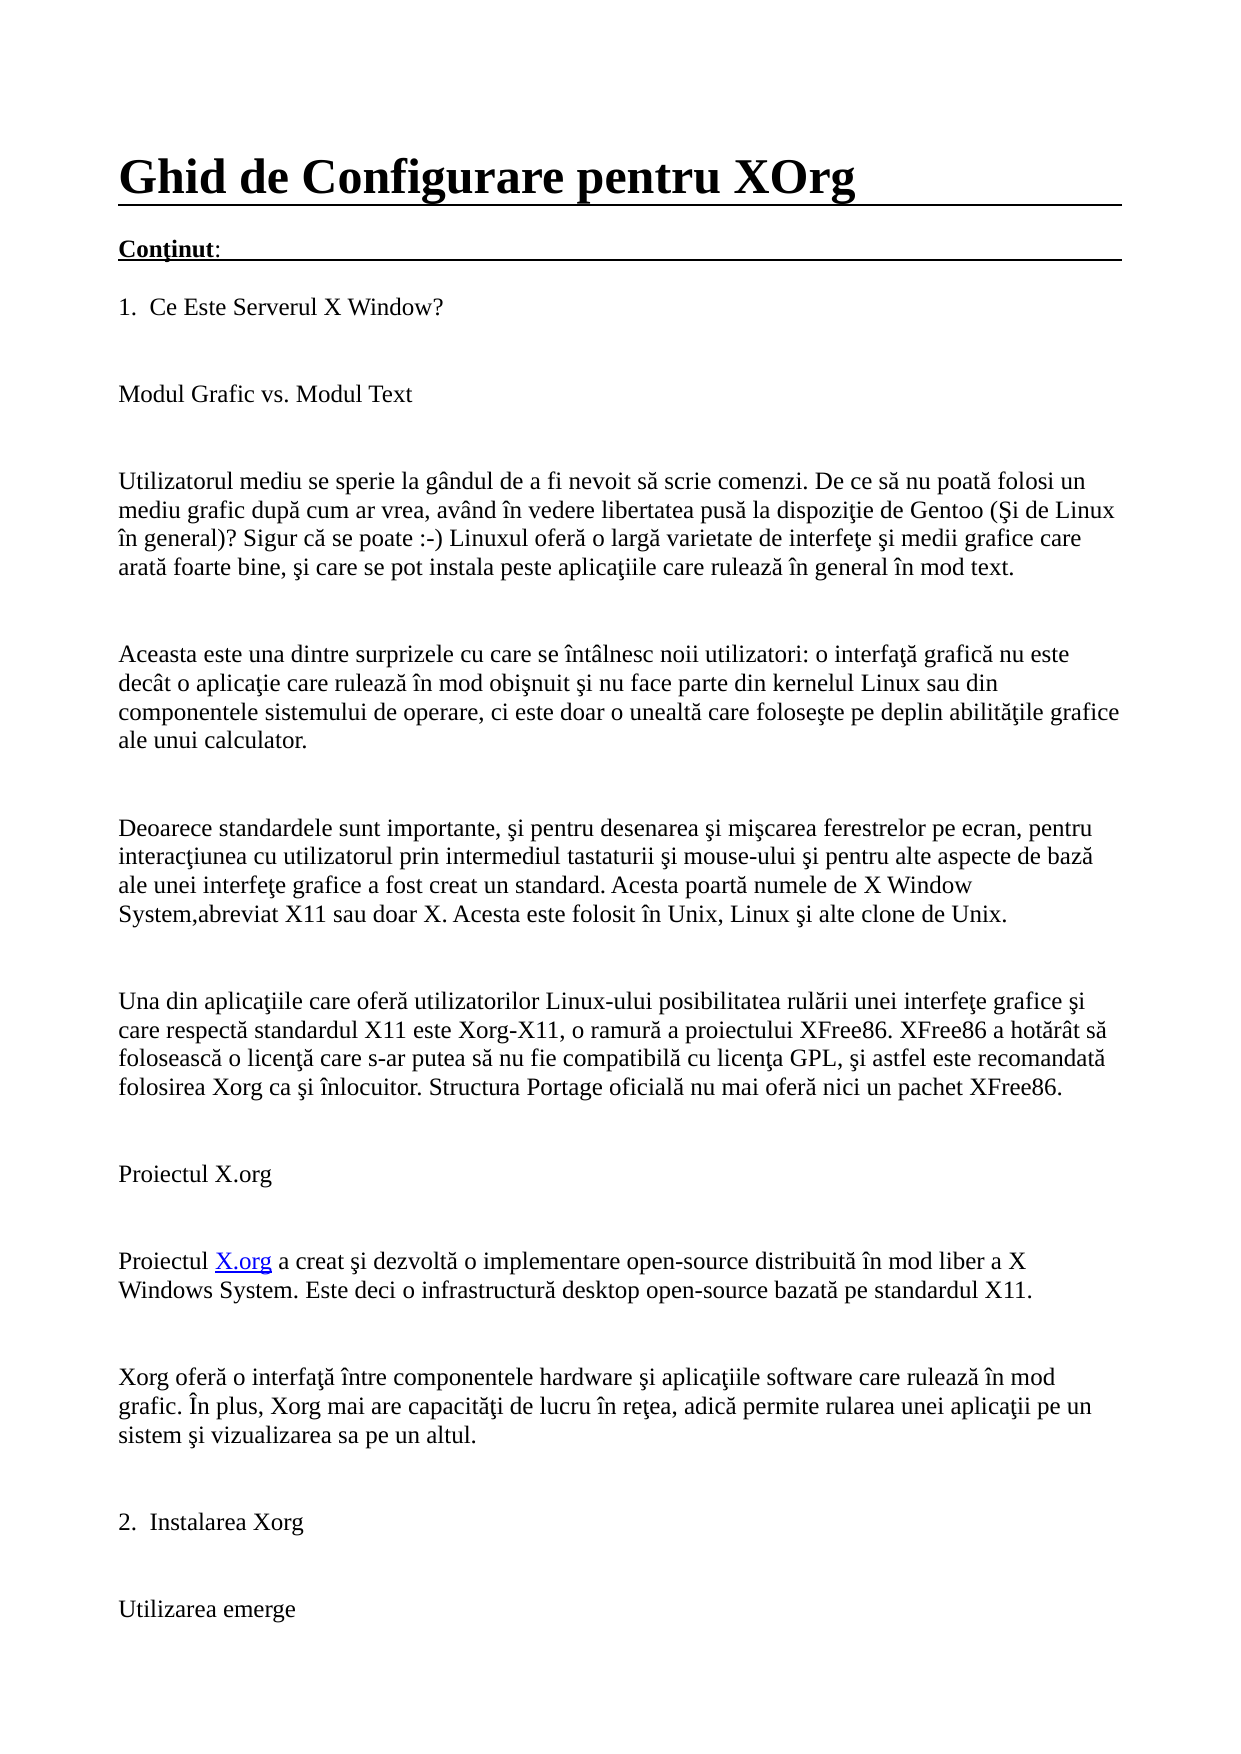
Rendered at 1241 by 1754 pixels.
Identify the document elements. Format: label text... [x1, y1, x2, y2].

text Proiectul X.org [118, 1159, 1122, 1188]
text Conţinut: [118, 234, 1122, 259]
text Deoarece standardele sunt importante, şi pentru desenarea şi mişcarea ferestrelor pe ecran, pentru interacţiunea cu utilizatorul prin intermediul tastaturii şi mouse-ului şi pentru alte aspecte de bază ale unei interfeţe grafice a fost creat un standard. Acesta poartă numele de X Window System,abreviat X11 sau doar X. Acesta este folosit în Unix, Linux şi alte clone de Unix. [118, 813, 1122, 928]
text Utilizarea emerge [118, 1594, 1122, 1623]
text Aceasta este una dintre surprizele cu care se întâlnesc noii utilizatori: o interfaţă grafică nu este decât o aplicaţie care rulează în mod obişnuit şi nu face parte din kernelul Linux sau din componentele sistemului de operare, ci este doar o unealtă care foloseşte pe deplin abilităţile grafice ale unui calculator. [118, 639, 1122, 754]
text Utilizatorul mediu se sperie la gândul de a fi nevoit să scrie comenzi. De ce să nu poată folosi un mediu grafic după cum ar vrea, având în vedere libertatea pusă la dispoziţie de Gentoo (Şi de Linux în general)? Sigur că se poate :-) Linuxul oferă o largă varietate de interfeţe şi medii grafice care arată foarte bine, şi care se pot instala peste aplicaţiile care rulează în general în mod text. [118, 466, 1122, 581]
text Proiectul X.org a creat şi dezvoltă o implementare open-source distribuită în mod liber a X Windows System. Este deci o infrastructură desktop open-source bazată pe standardul X11. [118, 1246, 1122, 1304]
text 2. Instalarea Xorg [118, 1507, 1122, 1536]
text Modul Grafic vs. Modul Text [118, 379, 1122, 408]
text Una din aplicaţiile care oferă utilizatorilor Linux-ului posibilitatea rulării unei interfeţe grafice şi care respectă standardul X11 este Xorg-X11, o ramură a proiectului XFree86. XFree86 a hotărât să folosească o licenţă care s-ar putea să nu fie compatibilă cu licenţa GPL, şi astfel este recomandată folosirea Xorg ca şi înlocuitor. Structura Portage oficială nu mai oferă nici un pachet XFree86. [118, 986, 1122, 1101]
text Ghid de Configurare pentru XOrg [118, 147, 1122, 204]
text Xorg oferă o interfaţă între componentele hardware şi aplicaţiile software care rulează în mod grafic. În plus, Xorg mai are capacităţi de lucru în reţea, adică permite rularea unei aplicaţii pe un sistem şi vizualizarea sa pe un altul. [118, 1362, 1122, 1448]
text 1. Ce Este Serverul X Window? [118, 292, 1122, 321]
